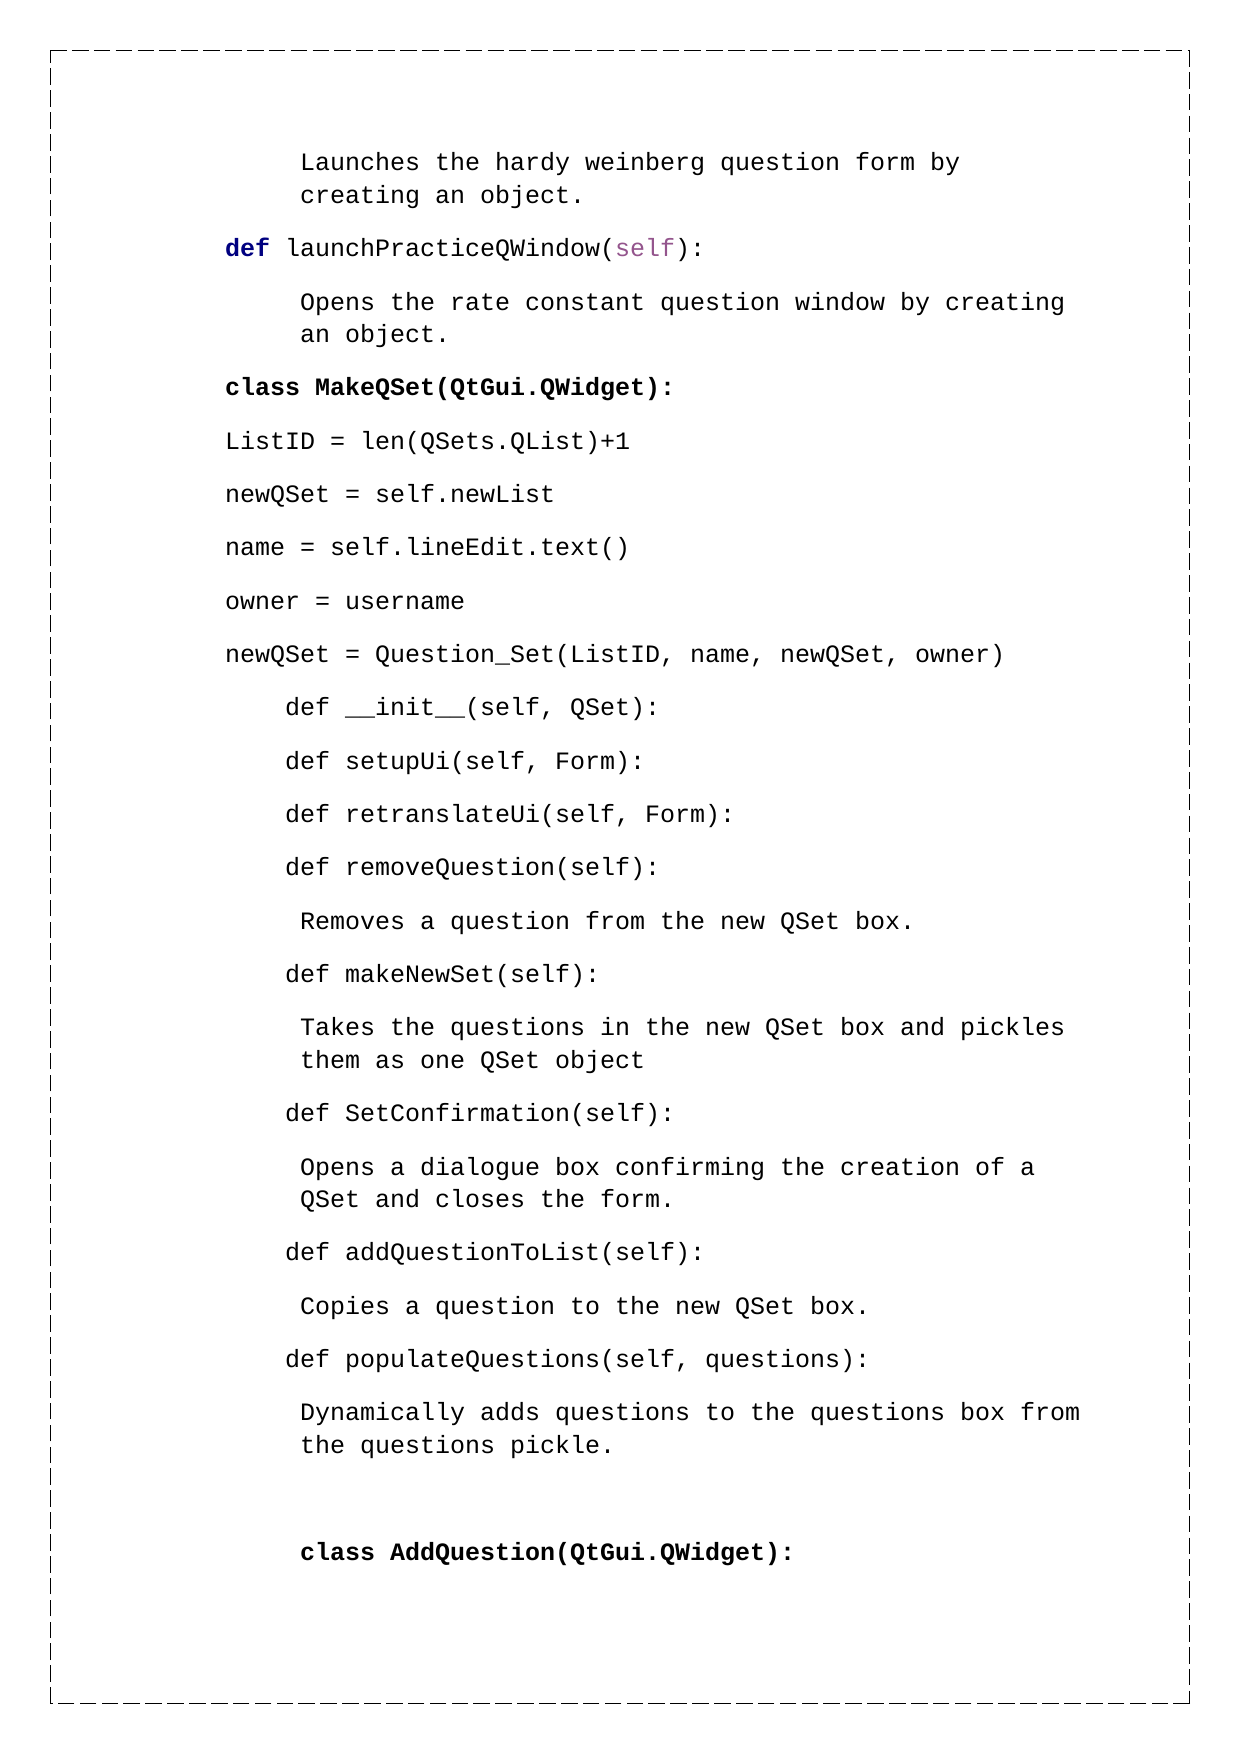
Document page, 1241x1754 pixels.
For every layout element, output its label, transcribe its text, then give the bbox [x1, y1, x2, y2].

text def makeNewSet(self): [225, 962, 1090, 990]
text class MakeQSet(QtGui.QWidget): [225, 375, 1090, 403]
text Removes a question from the new QSet box. [225, 908, 1090, 937]
text name = self.lineEdit.text() [150, 535, 1090, 563]
text def launchPracticeQWindow(self): [225, 236, 1090, 264]
text ListID = len(QSets.QList)+1 [225, 428, 1090, 457]
text def __init__(self, QSet): [225, 695, 1090, 723]
text def SetConfirmation(self): [225, 1101, 1090, 1129]
text class AddQuestion(QtGui.QWidget): [300, 1539, 1090, 1567]
text def addQuestionToList(self): [225, 1240, 1090, 1268]
text Opens a dialogue box confirming the creation of a QSet and closes the form. [300, 1154, 1090, 1215]
text Launches the hardy weinberg question form by creating an object. [225, 150, 1090, 211]
text def removeQuestion(self): [225, 855, 1090, 883]
text Dynamically adds questions to the questions box from the questions pickle. [300, 1400, 1090, 1461]
text def retranslateUi(self, Form): [225, 802, 1090, 830]
text Takes the questions in the new QSet box and pickles them as one QSet object [300, 1015, 1090, 1076]
text Opens the rate constant question window by creating an object. [225, 289, 1090, 350]
text owner = username [225, 588, 1090, 617]
text newQSet = self.newList [225, 482, 1090, 510]
text newQSet = Question_Set(ListID, name, newQSet, owner) [225, 642, 1090, 670]
text def populateQuestions(self, questions): [225, 1347, 1090, 1375]
text def setupUi(self, Form): [225, 748, 1090, 777]
text Copies a question to the new QSet box. [225, 1293, 1090, 1322]
